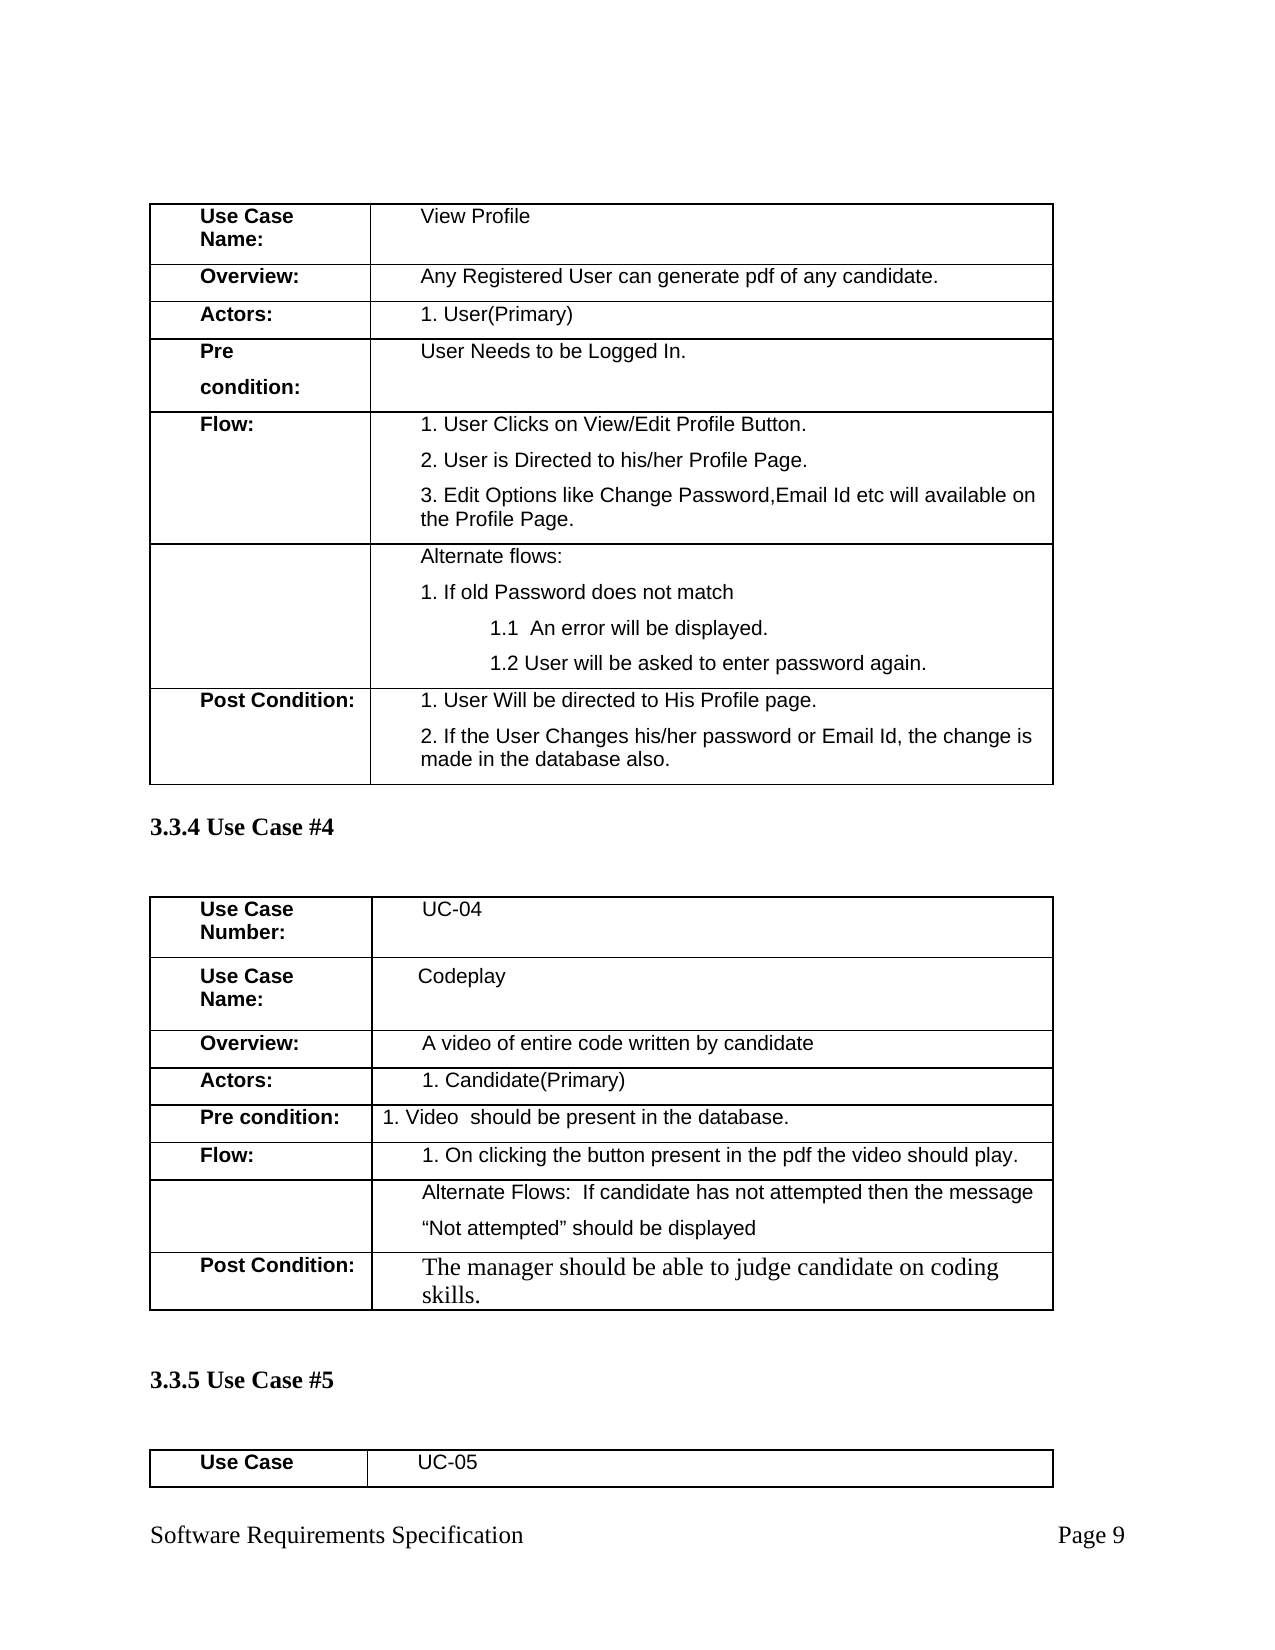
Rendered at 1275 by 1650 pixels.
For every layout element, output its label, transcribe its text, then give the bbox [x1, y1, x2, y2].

table_cell User Needs to be Logged In. [371, 340, 1052, 411]
table_cell Flow: [151, 1143, 371, 1179]
table_cell Any Registered User can generate pdf of any candidate. [371, 265, 1052, 301]
table_header Use Case [151, 1451, 367, 1486]
table_cell 1. User Will be directed to His Profile page. 2. If the User Changes his/her password or Email Id, the change is made in the database also. [371, 689, 1052, 784]
table_cell Codeplay [373, 958, 1052, 1030]
table_cell Alternate Flows: If candidate has not attempted then the message “Not attempted” should be displayed [373, 1181, 1052, 1252]
table_cell Pre condition: [151, 340, 370, 411]
table_cell 1. Video should be present in the database. [373, 1106, 1052, 1142]
table_cell Overview: [151, 1031, 371, 1067]
table_cell Post Condition: [151, 689, 370, 784]
table_cell Actors: [151, 1069, 371, 1104]
table_cell The manager should be able to judge candidate on coding skills. [373, 1253, 1052, 1309]
table_cell Alternate flows: 1. If old Password does not match 1.1 An error will be displayed. 1.2 User will be asked to enter password again. [371, 545, 1052, 687]
table_cell A video of entire code written by candidate [373, 1031, 1052, 1067]
text 3.3.5 Use Case #5 [150, 1366, 1125, 1393]
table_cell View Profile [371, 205, 1052, 263]
table_cell 1. User(Primary) [371, 302, 1052, 338]
table_cell Actors: [151, 302, 370, 338]
table_cell Pre condition: [151, 1106, 371, 1142]
table_cell Flow: [151, 413, 370, 543]
table_cell Use Case Name: [151, 205, 370, 263]
text 3.3.4 Use Case #4 [150, 813, 1125, 841]
table_cell Overview: [151, 265, 370, 301]
table_header Use Case Number: [151, 898, 371, 957]
table_header UC-04 [373, 898, 1052, 957]
table_cell Use Case Name: [151, 958, 371, 1030]
table_cell 1. On clicking the button present in the pdf the video should play. [373, 1143, 1052, 1179]
table_cell [151, 545, 370, 687]
table_cell [151, 1181, 371, 1252]
table_cell 1. User Clicks on View/Edit Profile Button. 2. User is Directed to his/her Profile Page. 3. Edit Options like Change Password,Email Id etc will available on the Profile Page. [371, 413, 1052, 543]
table_cell 1. Candidate(Primary) [373, 1069, 1052, 1104]
table_header UC-05 [368, 1451, 1052, 1486]
table_cell Post Condition: [151, 1253, 371, 1309]
